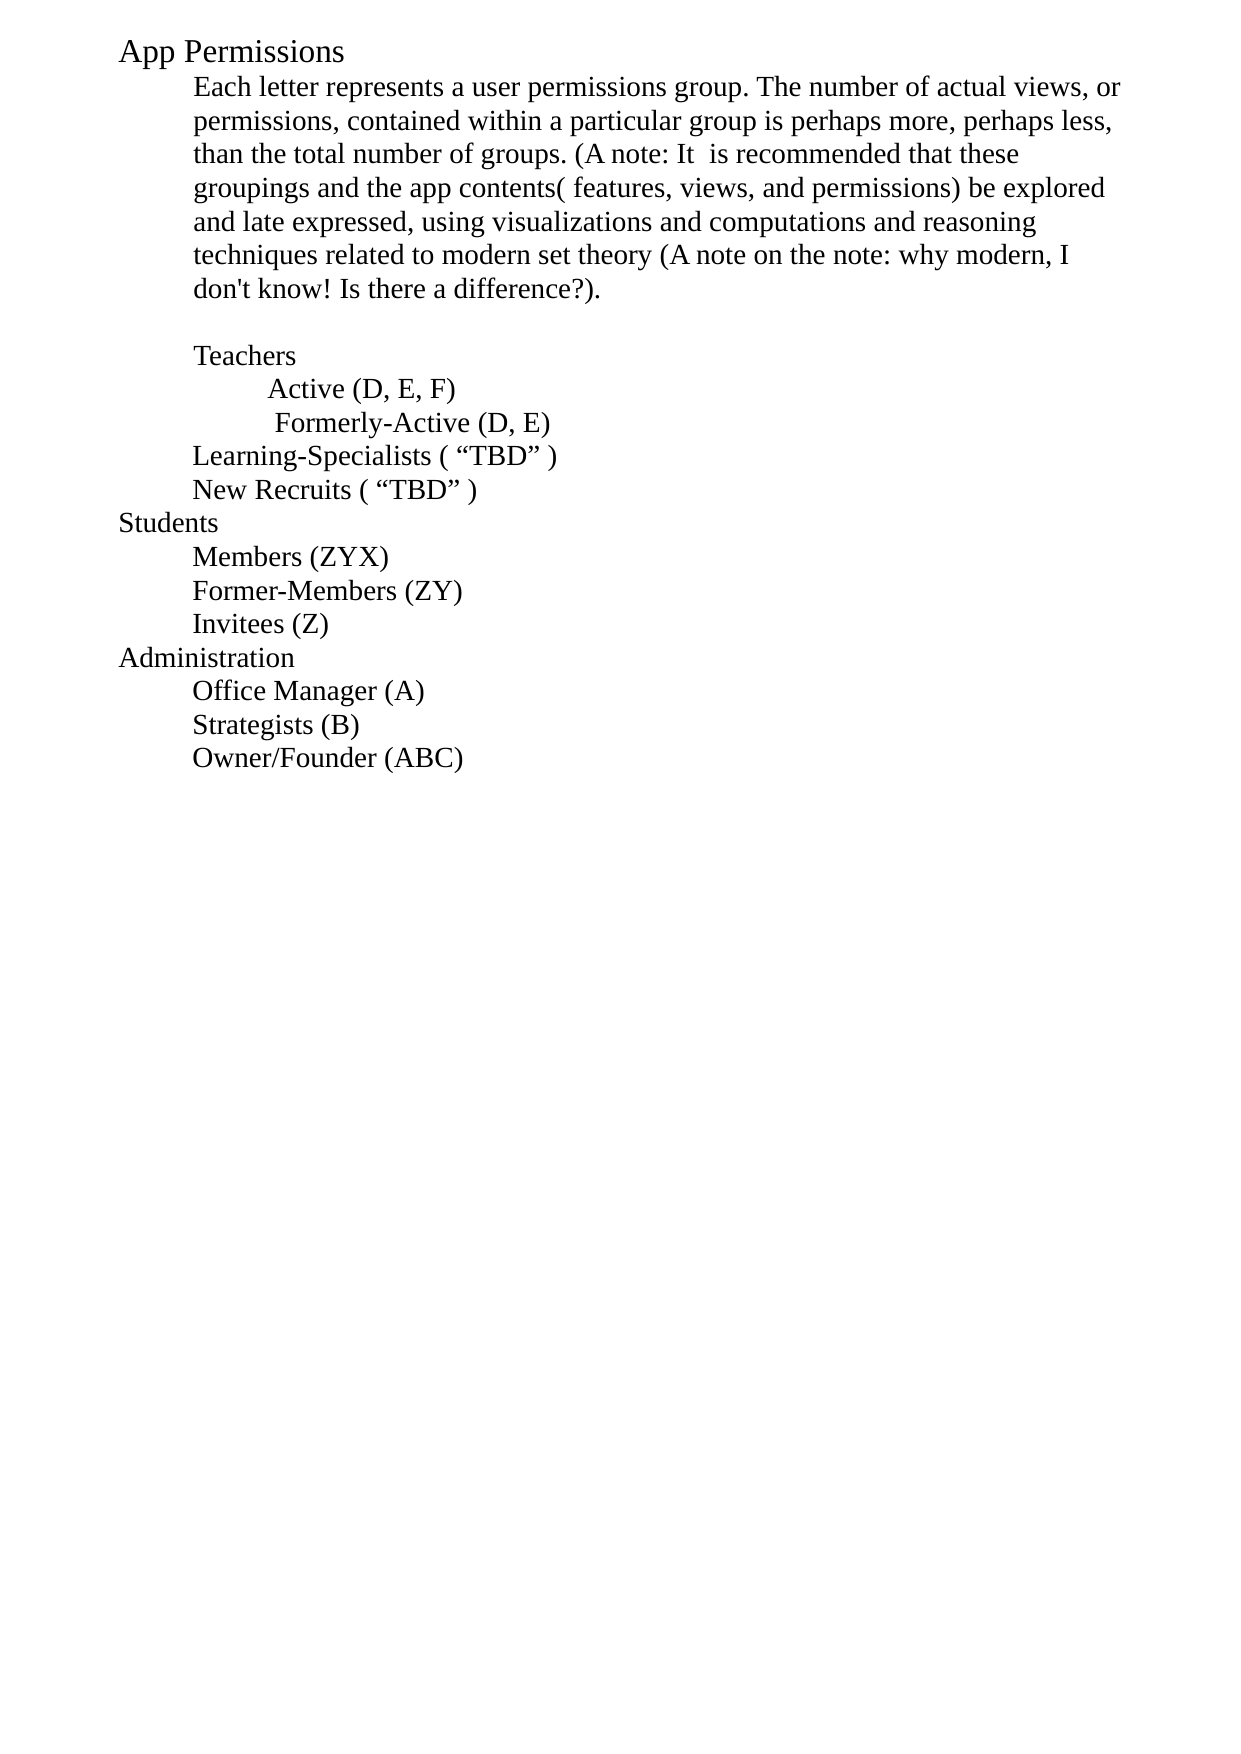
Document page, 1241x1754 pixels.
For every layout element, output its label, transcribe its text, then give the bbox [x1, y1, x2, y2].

text Invitees (Z) [118, 606, 1122, 640]
text Former-Members (ZY) [118, 573, 1122, 606]
text App Permissions [118, 31, 1122, 69]
text Learning-Specialists ( “TBD” ) [118, 438, 1122, 472]
text Office Manager (A) [118, 673, 1122, 707]
text Strategists (B) [118, 707, 1122, 740]
text Active (D, E, F) [193, 371, 1122, 405]
text New Recruits ( “TBD” ) [118, 472, 1122, 506]
text Formerly-Active (D, E) [193, 405, 1122, 438]
text Owner/Founder (ABC) [118, 740, 1122, 774]
text Members (ZYX) [118, 539, 1122, 573]
text Administration [118, 640, 1122, 673]
text Teachers [193, 338, 1122, 371]
text Students [118, 506, 1122, 539]
text Each letter represents a user permissions group. The number of actual views, or permissions, contained within a particular group is perhaps more, perhaps less, than the total number of groups. (A note: It is recommended that these groupings and the app contents( features, views, and permissions) be explored and late expressed, using visualizations and computations and reasoning techniques related to modern set theory (A note on the note: why modern, I don't know! Is there a difference?). [193, 69, 1122, 304]
